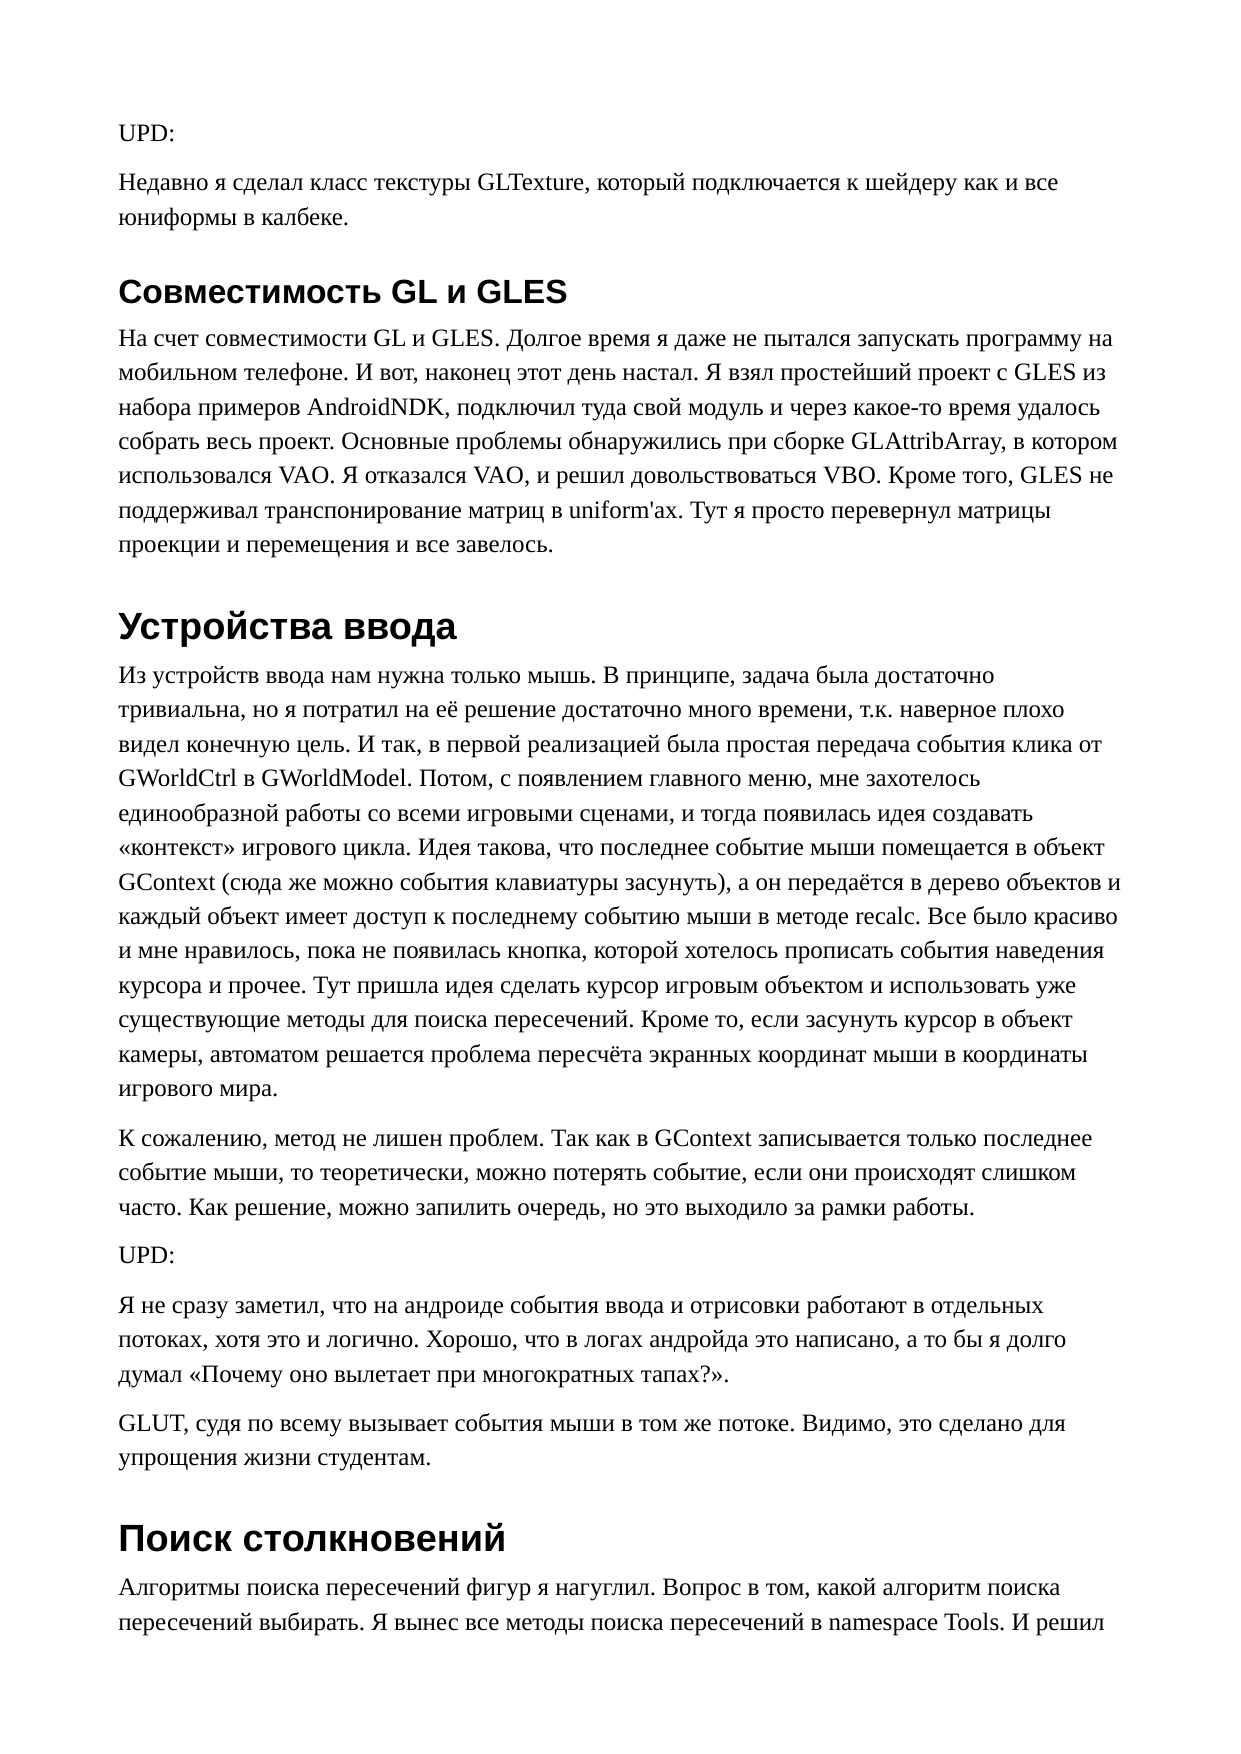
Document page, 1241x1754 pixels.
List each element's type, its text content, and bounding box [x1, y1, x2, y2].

text К сожалению, метод не лишен проблем. Так как в GContext записывается только последнее событие мыши, то теоретически, можно потерять событие, если они происходят слишком часто. Как решение, можно запилить очередь, но это выходило за рамки работы. [118, 1123, 1122, 1220]
subtitle Устройства ввода [118, 604, 1122, 647]
text Алгоритмы поиска пересечений фигур я нагуглил. Вопрос в том, какой алгоритм поиска пересечений выбирать. Я вынес все методы поиска пересечений в namespace Tools. И решил [118, 1572, 1122, 1636]
subtitle Совместимость GL и GLES [118, 272, 1122, 310]
text Из устройств ввода нам нужна только мышь. В принципе, задача была достаточно тривиальна, но я потратил на её решение достаточно много времени, т.к. наверное плохо видел конечную цель. И так, в первой реализацией была простая передача события клика от GWorldCtrl в GWorldModel. Потом, с появлением главного меню, мне захотелось единообразной работы со всеми игровыми сценами, и тогда появилась идея создавать «контекст» игрового цикла. Идея такова, что последнее событие мыши помещается в объект GContext (сюда же можно события клавиатуры засунуть), а он передаётся в дерево объектов и каждый объект имеет доступ к последнему событию мыши в методе recalc. Все было красиво и мне нравилось, пока не появилась кнопка, которой хотелось прописать события наведения курсора и прочее. Тут пришла идея сделать курсор игровым объектом и использовать уже существующие методы для поиска пересечений. Кроме то, если засунуть курсор в объект камеры, автоматом решается проблема пересчёта экранных координат мыши в координаты игрового мира. [118, 660, 1122, 1102]
text GLUT, судя по всему вызывает события мыши в том же потоке. Видимо, это сделано для упрощения жизни студентам. [118, 1408, 1122, 1471]
text Я не сразу заметил, что на андроиде события ввода и отрисовки работают в отдельных потоках, хотя это и логично. Хорошо, что в логах андройда это написано, а то бы я долго думал «Почему оно вылетает при многократных тапах?». [118, 1290, 1122, 1387]
text Недавно я сделал класс текстуры GLTexture, который подключается к шейдеру как и все юниформы в калбеке. [118, 167, 1122, 230]
text На счет совместимости GL и GLES. Долгое время я даже не пытался запускать программу на мобильном телефоне. И вот, наконец этот день настал. Я взял простейший проект с GLES из набора примеров AndroidNDK, подключил туда свой модуль и через какое-то время удалось собрать весь проект. Основные проблемы обнаружились при сборке GLAttribArray, в котором использовался VAO. Я отказался VAO, и решил довольствоваться VBO. Кроме того, GLES не поддерживал транспонирование матриц в uniform'ах. Тут я просто перевернул матрицы проекции и перемещения и все завелось. [118, 323, 1122, 558]
text UPD: [118, 1241, 1122, 1269]
subtitle Поиск столкновений [118, 1516, 1122, 1560]
text UPD: [118, 118, 1122, 147]
